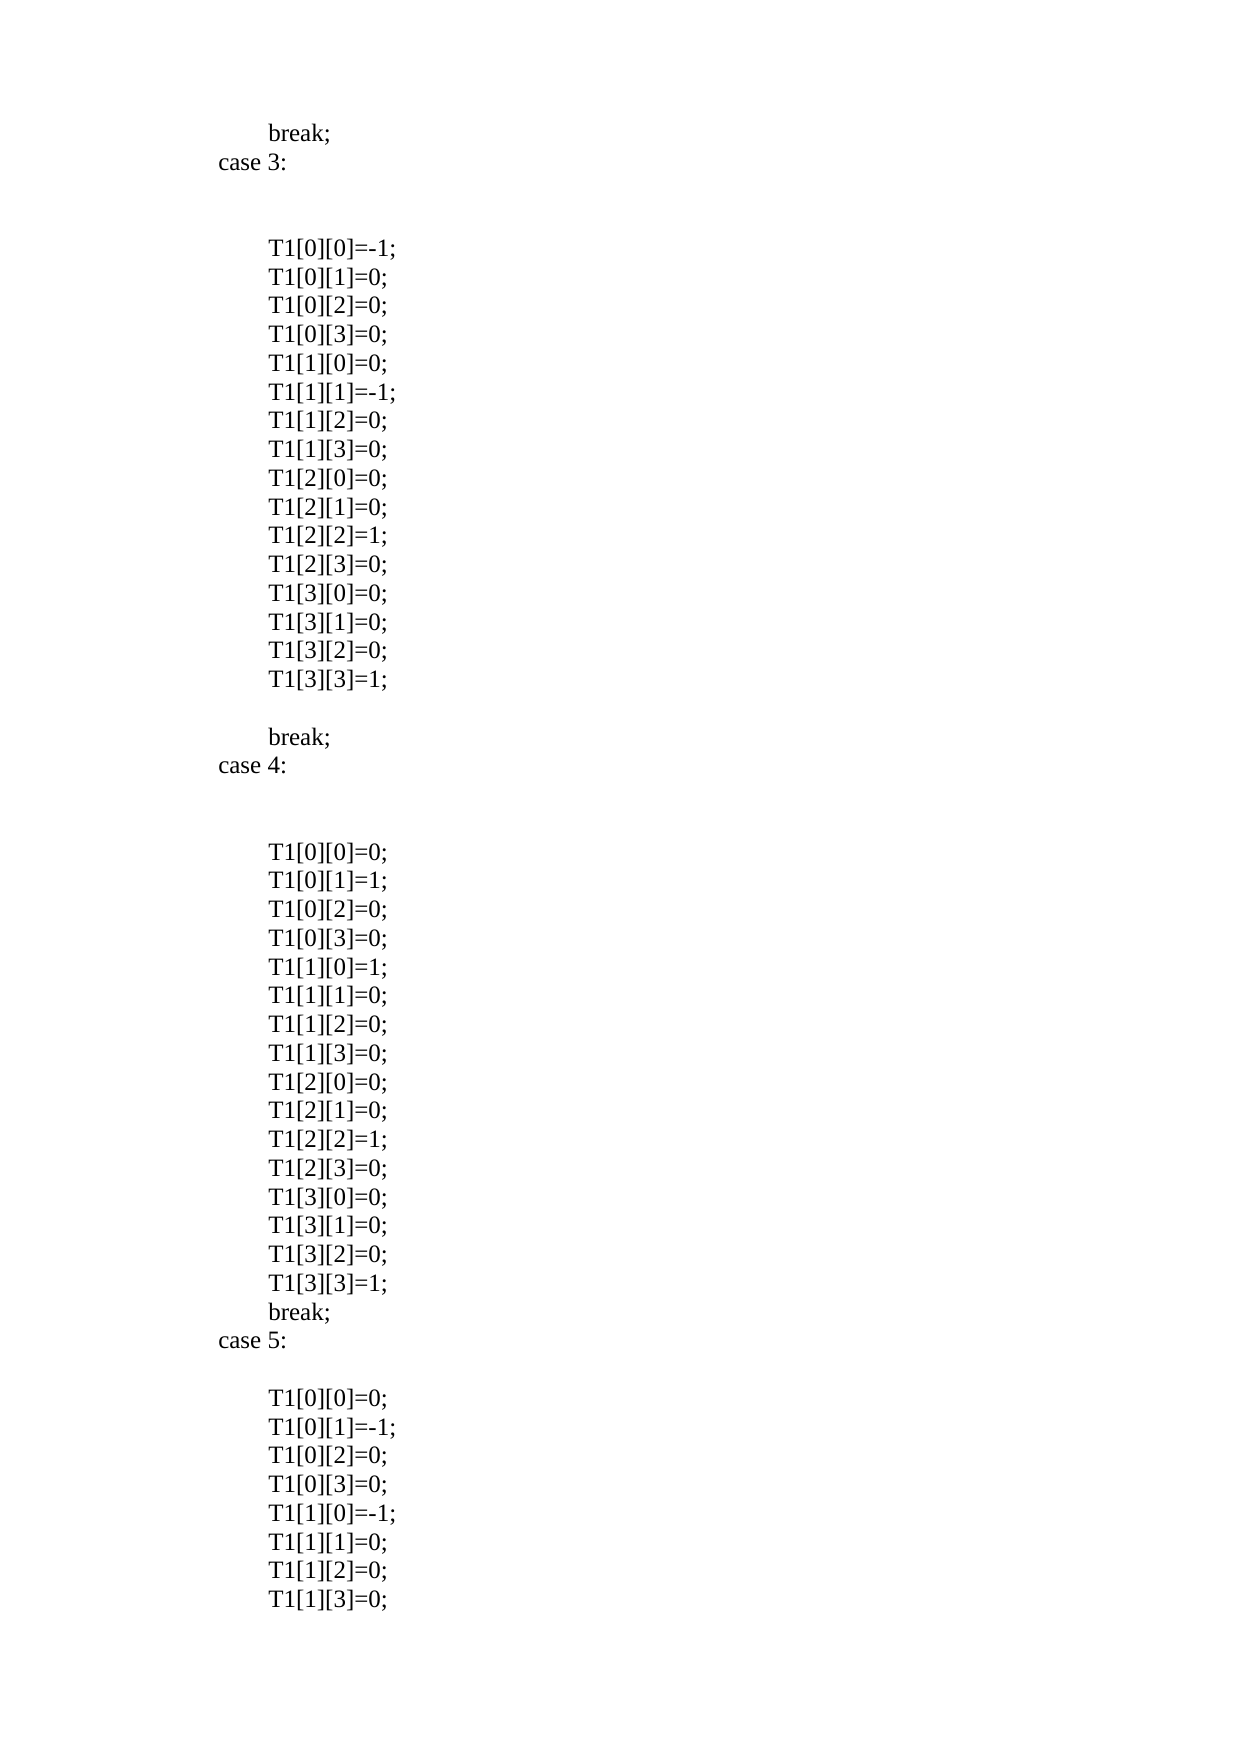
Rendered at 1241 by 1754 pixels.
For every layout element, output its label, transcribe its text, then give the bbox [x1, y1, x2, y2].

text T1[3][2]=0; [118, 1239, 1122, 1268]
text T1[0][1]=0; [118, 262, 1122, 291]
text T1[0][3]=0; [118, 319, 1122, 348]
text T1[1][0]=0; [118, 348, 1122, 377]
text T1[1][1]=-1; [118, 377, 1122, 406]
text T1[0][0]=0; [118, 837, 1122, 866]
text T1[2][0]=0; [118, 1067, 1122, 1096]
text T1[0][2]=0; [118, 291, 1122, 319]
text T1[1][3]=0; [118, 434, 1122, 463]
text case 4: [118, 751, 1122, 779]
text T1[1][1]=0; [118, 1527, 1122, 1556]
text T1[1][1]=0; [118, 981, 1122, 1009]
text T1[3][1]=0; [118, 1211, 1122, 1239]
text T1[3][3]=1; [118, 664, 1122, 693]
text T1[3][1]=0; [118, 607, 1122, 636]
text T1[3][0]=0; [118, 578, 1122, 607]
text T1[2][1]=0; [118, 1096, 1122, 1124]
text T1[1][0]=1; [118, 952, 1122, 981]
text T1[0][0]=-1; [118, 233, 1122, 262]
text T1[3][2]=0; [118, 636, 1122, 664]
text T1[0][2]=0; [118, 1441, 1122, 1469]
text T1[1][0]=-1; [118, 1498, 1122, 1527]
text T1[2][3]=0; [118, 1153, 1122, 1182]
text case 5: [118, 1326, 1122, 1354]
text T1[0][1]=1; [118, 866, 1122, 894]
text break; [118, 118, 1122, 147]
text T1[0][3]=0; [118, 1469, 1122, 1498]
text T1[0][2]=0; [118, 894, 1122, 923]
text T1[2][3]=0; [118, 549, 1122, 578]
text T1[2][2]=1; [118, 521, 1122, 549]
text T1[1][2]=0; [118, 406, 1122, 434]
text T1[3][3]=1; [118, 1268, 1122, 1297]
text T1[1][3]=0; [118, 1584, 1122, 1613]
text T1[0][3]=0; [118, 923, 1122, 952]
text T1[2][0]=0; [118, 463, 1122, 492]
text T1[2][2]=1; [118, 1124, 1122, 1153]
text break; [118, 1297, 1122, 1326]
text T1[3][0]=0; [118, 1182, 1122, 1211]
text T1[2][1]=0; [118, 492, 1122, 521]
text T1[1][2]=0; [118, 1556, 1122, 1584]
text break; [118, 722, 1122, 751]
text T1[1][2]=0; [118, 1009, 1122, 1038]
text case 3: [118, 147, 1122, 176]
text T1[0][1]=-1; [118, 1412, 1122, 1441]
text T1[1][3]=0; [118, 1038, 1122, 1067]
text T1[0][0]=0; [118, 1383, 1122, 1412]
